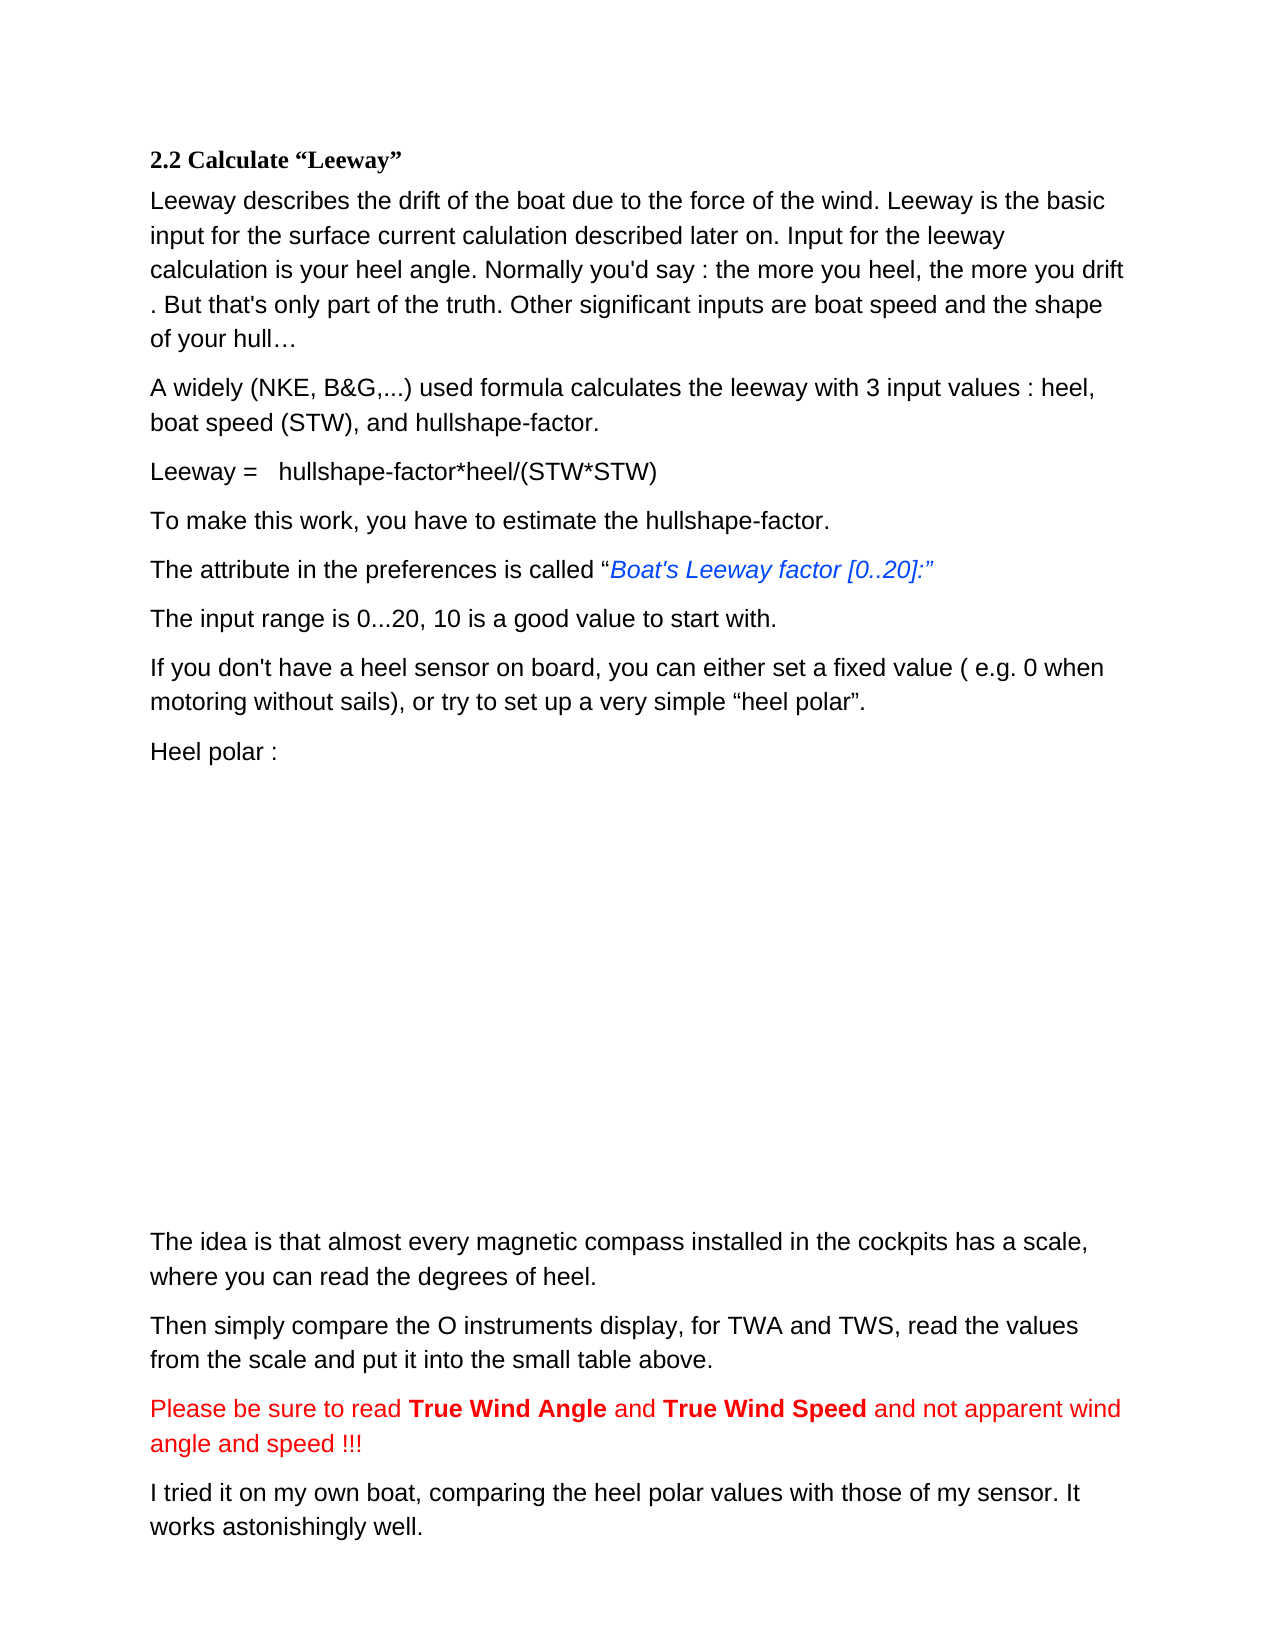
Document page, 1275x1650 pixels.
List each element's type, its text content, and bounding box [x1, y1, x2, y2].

text Leeway describes the drift of the boat due to the force of the wind. Leeway is the basic input for the surface current calulation described later on. Input for the leeway calculation is your heel angle. Normally you'd say : the more you heel, the more you drift . But that's only part of the truth. Other significant inputs are boat speed and the shape of your hull… [150, 186, 1125, 353]
text The idea is that almost every magnetic compass installed in the cockpits has a scale, where you can read the degrees of heel. [150, 1227, 1125, 1290]
text Leeway = hullshape-factor*heel/(STW*STW) [150, 457, 1125, 485]
text A widely (NKE, B&G,...) used formula calculates the leeway with 3 input values : heel, boat speed (STW), and hullshape-factor. [150, 373, 1125, 436]
text I tried it on my own boat, comparing the heel polar values with those of my sensor. It works astonishingly well. [150, 1478, 1125, 1541]
text Please be sure to read True Wind Angle and True Wind Speed and not apparent wind angle and speed !!! [150, 1394, 1125, 1457]
text 2.2 Calculate “Leeway” [150, 145, 1125, 174]
text If you don't have a heel sensor on board, you can either set a fixed value ( e.g. 0 when motoring without sails), or try to set up a very simple “heel polar”. [150, 653, 1125, 716]
text Then simply compare the O instruments display, for TWA and TWS, read the values from the scale and put it into the small table above. [150, 1311, 1125, 1374]
text Heel polar : [150, 736, 1125, 765]
text To make this work, you have to estimate the hullshape-factor. [150, 506, 1125, 534]
text The attribute in the preferences is called “Boat's Leeway factor [0..20]:” [150, 555, 1125, 583]
text The input range is 0...20, 10 is a good value to start with. [150, 604, 1125, 633]
